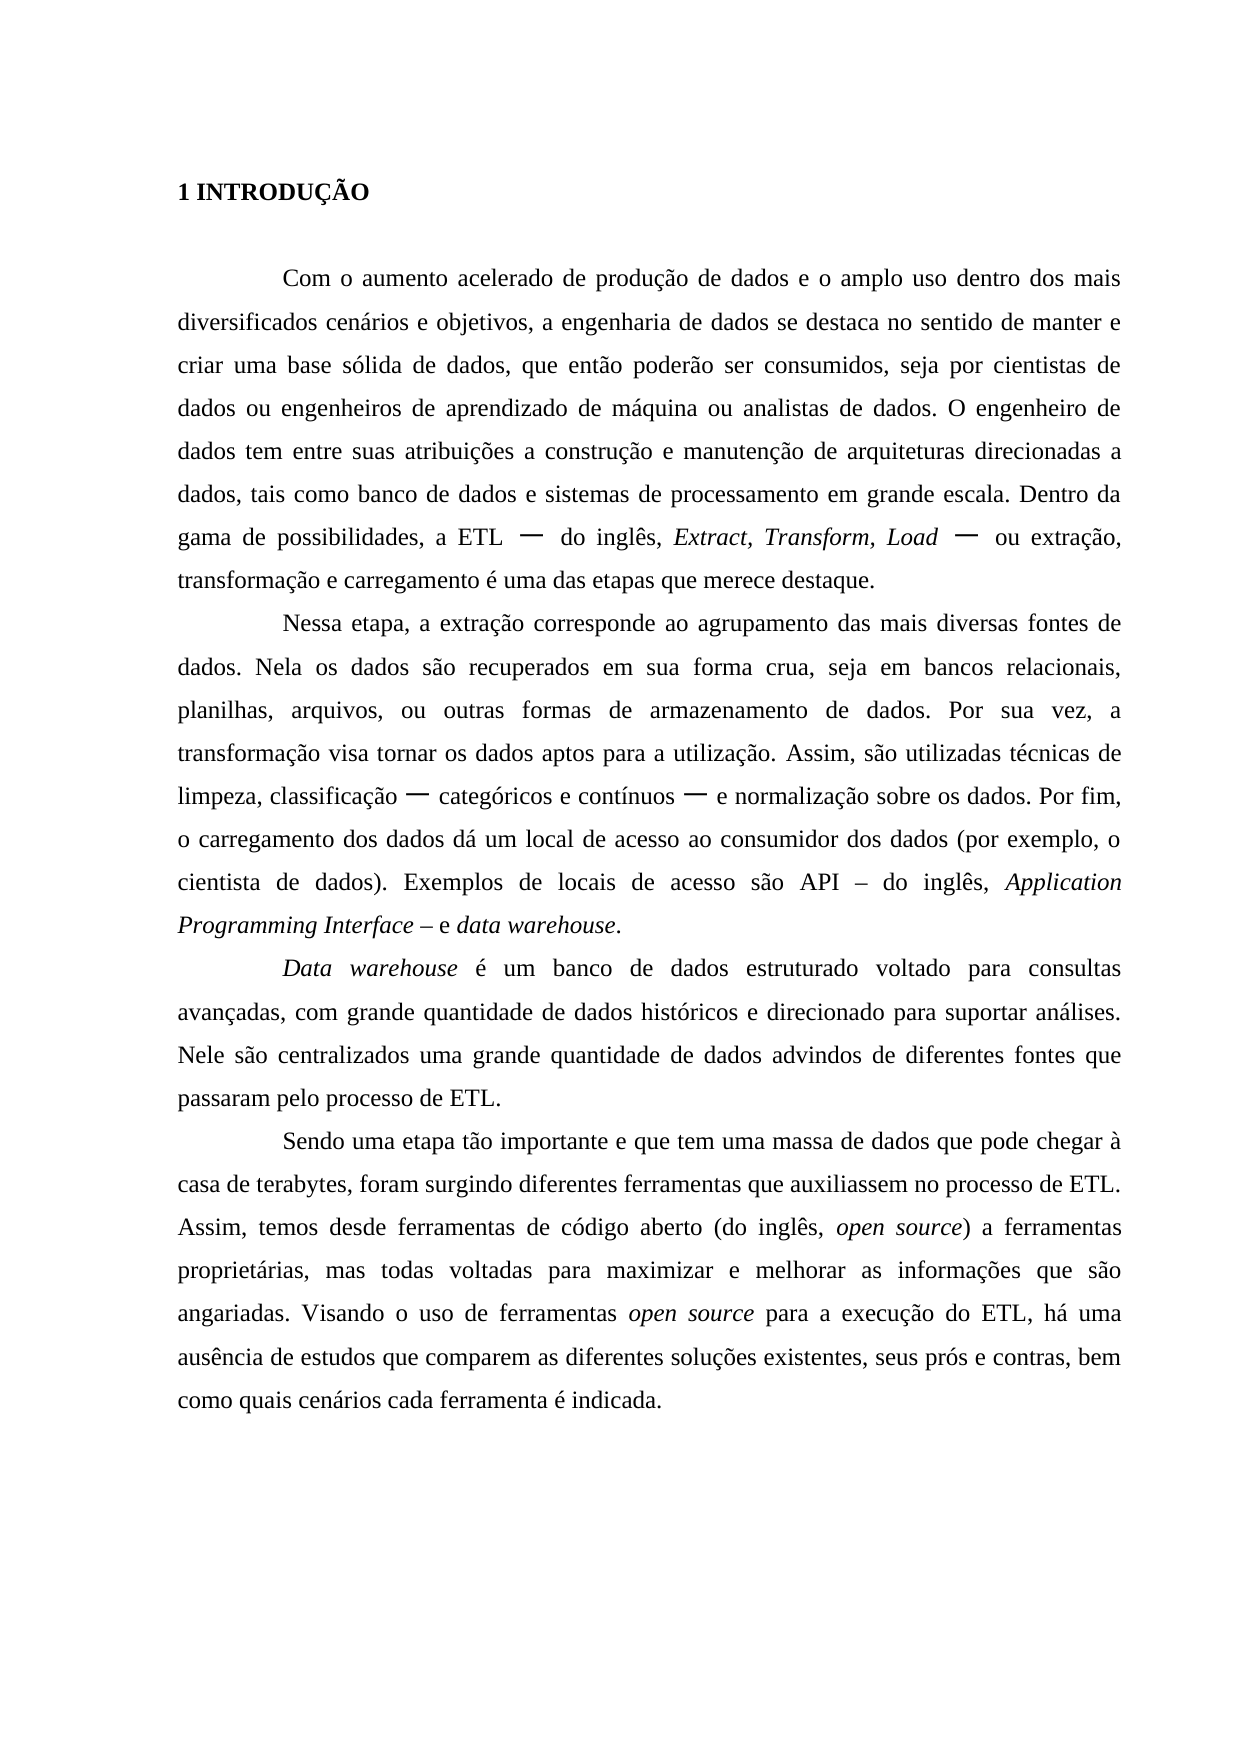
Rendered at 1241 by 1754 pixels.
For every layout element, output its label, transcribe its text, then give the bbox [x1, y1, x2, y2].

text Data warehouse é um banco de dados estruturado voltado para consultas avançadas, com grande quantidade de dados históricos e direcionado para suportar análises. Nele são centralizados uma grande quantidade de dados advindos de diferentes fontes que passaram pelo processo de ETL. [177, 953, 1122, 1112]
subtitle 1 INTRODUÇÃO [177, 177, 1122, 206]
text Com o aumento acelerado de produção de dados e o amplo uso dentro dos mais diversificados cenários e objetivos, a engenharia de dados se destaca no sentido de manter e criar uma base sólida de dados, que então poderão ser consumidos, seja por cientistas de dados ou engenheiros de aprendizado de máquina ou analistas de dados. O engenheiro de dados tem entre suas atribuições a construção e manutenção de arquiteturas direcionadas a dados, tais como banco de dados e sistemas de processamento em grande escala. Dentro da gama de possibilidades, a ETL 一 do inglês, Extract, Transform, Load 一 ou extração, transformação e carregamento é uma das etapas que merece destaque. [177, 263, 1122, 594]
text Nessa etapa, a extração corresponde ao agrupamento das mais diversas fontes de dados. Nela os dados são recuperados em sua forma crua, seja em bancos relacionais, planilhas, arquivos, ou outras formas de armazenamento de dados. Por sua vez, a transformação visa tornar os dados aptos para a utilização. Assim, são utilizadas técnicas de limpeza, classificação 一 categóricos e contínuos 一 e normalização sobre os dados. Por fim, o carregamento dos dados dá um local de acesso ao consumidor dos dados (por exemplo, o cientista de dados). Exemplos de locais de acesso são API – do inglês, Application Programming Interface – e data warehouse. [177, 608, 1122, 939]
text Sendo uma etapa tão importante e que tem uma massa de dados que pode chegar à casa de terabytes, foram surgindo diferentes ferramentas que auxiliassem no processo de ETL. Assim, temos desde ferramentas de código aberto (do inglês, open source) a ferramentas proprietárias, mas todas voltadas para maximizar e melhorar as informações que são angariadas. Visando o uso de ferramentas open source para a execução do ETL, há uma ausência de estudos que comparem as diferentes soluções existentes, seus prós e contras, bem como quais cenários cada ferramenta é indicada. [177, 1126, 1122, 1413]
